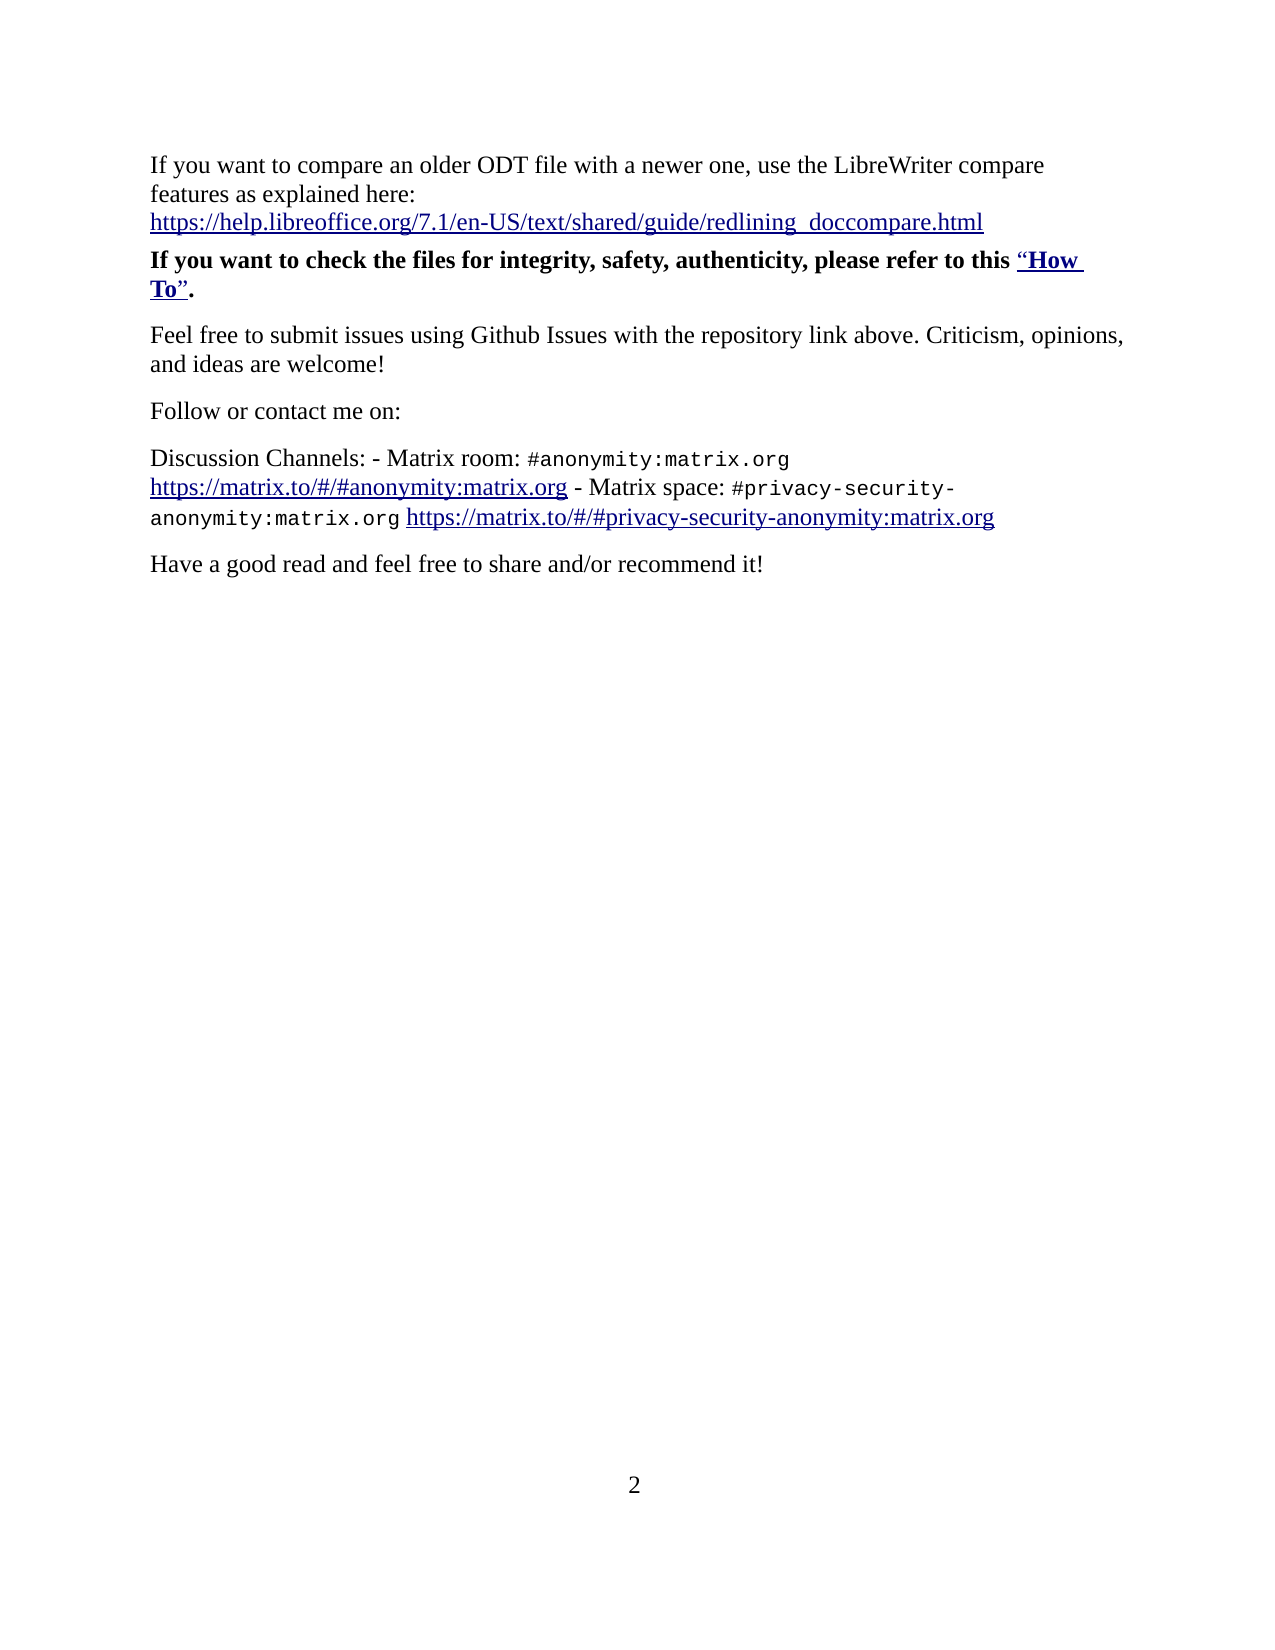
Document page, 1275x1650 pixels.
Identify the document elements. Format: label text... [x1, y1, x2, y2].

text Have a good read and feel free to share and/or recommend it! [150, 549, 1125, 578]
text If you want to compare an older ODT file with a newer one, use the LibreWriter compare features as explained here: https://help.libreoffice.org/7.1/en-US/text/shared/guide/redlining_doccompare.html [150, 150, 1125, 236]
text If you want to check the files for integrity, safety, authenticity, please refer to this “How To”. [150, 245, 1125, 303]
text Feel free to submit issues using Github Issues with the repository link above. Criticism, opinions, and ideas are welcome! [150, 321, 1125, 378]
text Follow or contact me on: [150, 396, 1125, 425]
text Discussion Channels: - Matrix room: #anonymity:matrix.org https://matrix.to/#/#anonymity:matrix.org - Matrix space: #privacy-security-anonymity:matrix.org https://matrix.to/#/#privacy-security-anonymity:matrix.org [150, 443, 1125, 531]
